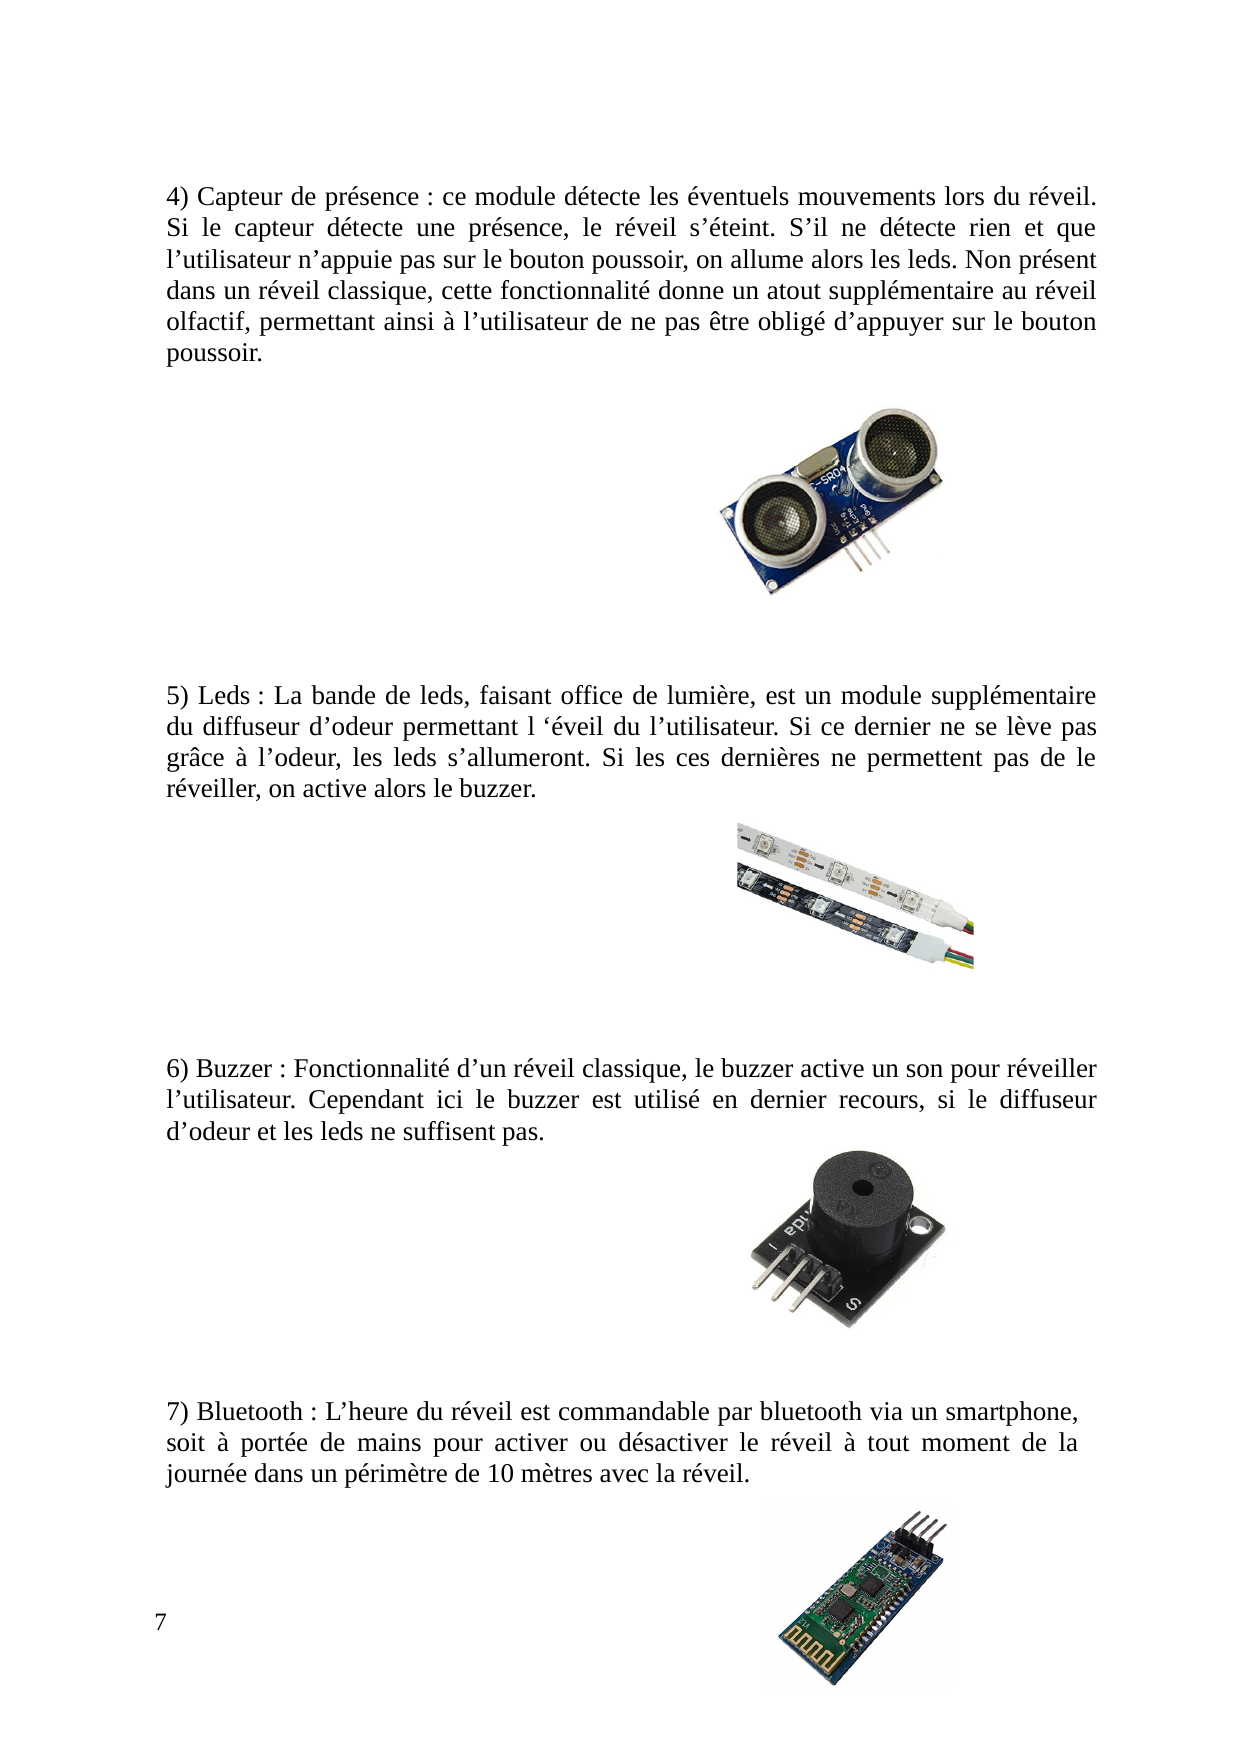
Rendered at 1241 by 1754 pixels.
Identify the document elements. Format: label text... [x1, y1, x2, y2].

picture [740, 1145, 955, 1334]
text 7) Bluetooth : L’heure du réveil est commandable par bluetooth via un smartphone, soit à portée de mains pour activer ou désactiver le réveil à tout moment de la journée dans un périmètre de 10 mètres avec la réveil. [166, 1395, 1080, 1488]
picture [737, 804, 974, 983]
text 5) Leds : La bande de leds, faisant office de lumière, est un module supplémentaire du diffuseur d’odeur permettant l ‘éveil du l’utilisateur. Si ce dernier ne se lève pas grâce à l’odeur, les leds s’allumeront. Si les ces dernières ne permettent pas de le réveiller, on active alors le buzzer. [166, 679, 1098, 803]
text 6) Buzzer : Fonctionnalité d’un réveil classique, le buzzer active un son pour réveiller l’utilisateur. Cependant ici le buzzer est utilisé en dernier recours, si le diffuseur d’odeur et les leds ne suffisent pas. [166, 1052, 1098, 1146]
picture [760, 1503, 955, 1692]
text 4) Capteur de présence : ce module détecte les éventuels mouvements lors du réveil. Si le capteur détecte une présence, le réveil s’éteint. S’il ne détecte rien et que l’utilisateur n’appuie pas sur le bouton poussoir, on allume alors les leds. Non présent dans un réveil classique, cette fonctionnalité donne un atout supplémentaire au réveil olfactif, permettant ainsi à l’utilisateur de ne pas être obligé d’appuyer sur le bouton poussoir. [166, 180, 1098, 367]
picture [714, 405, 952, 602]
